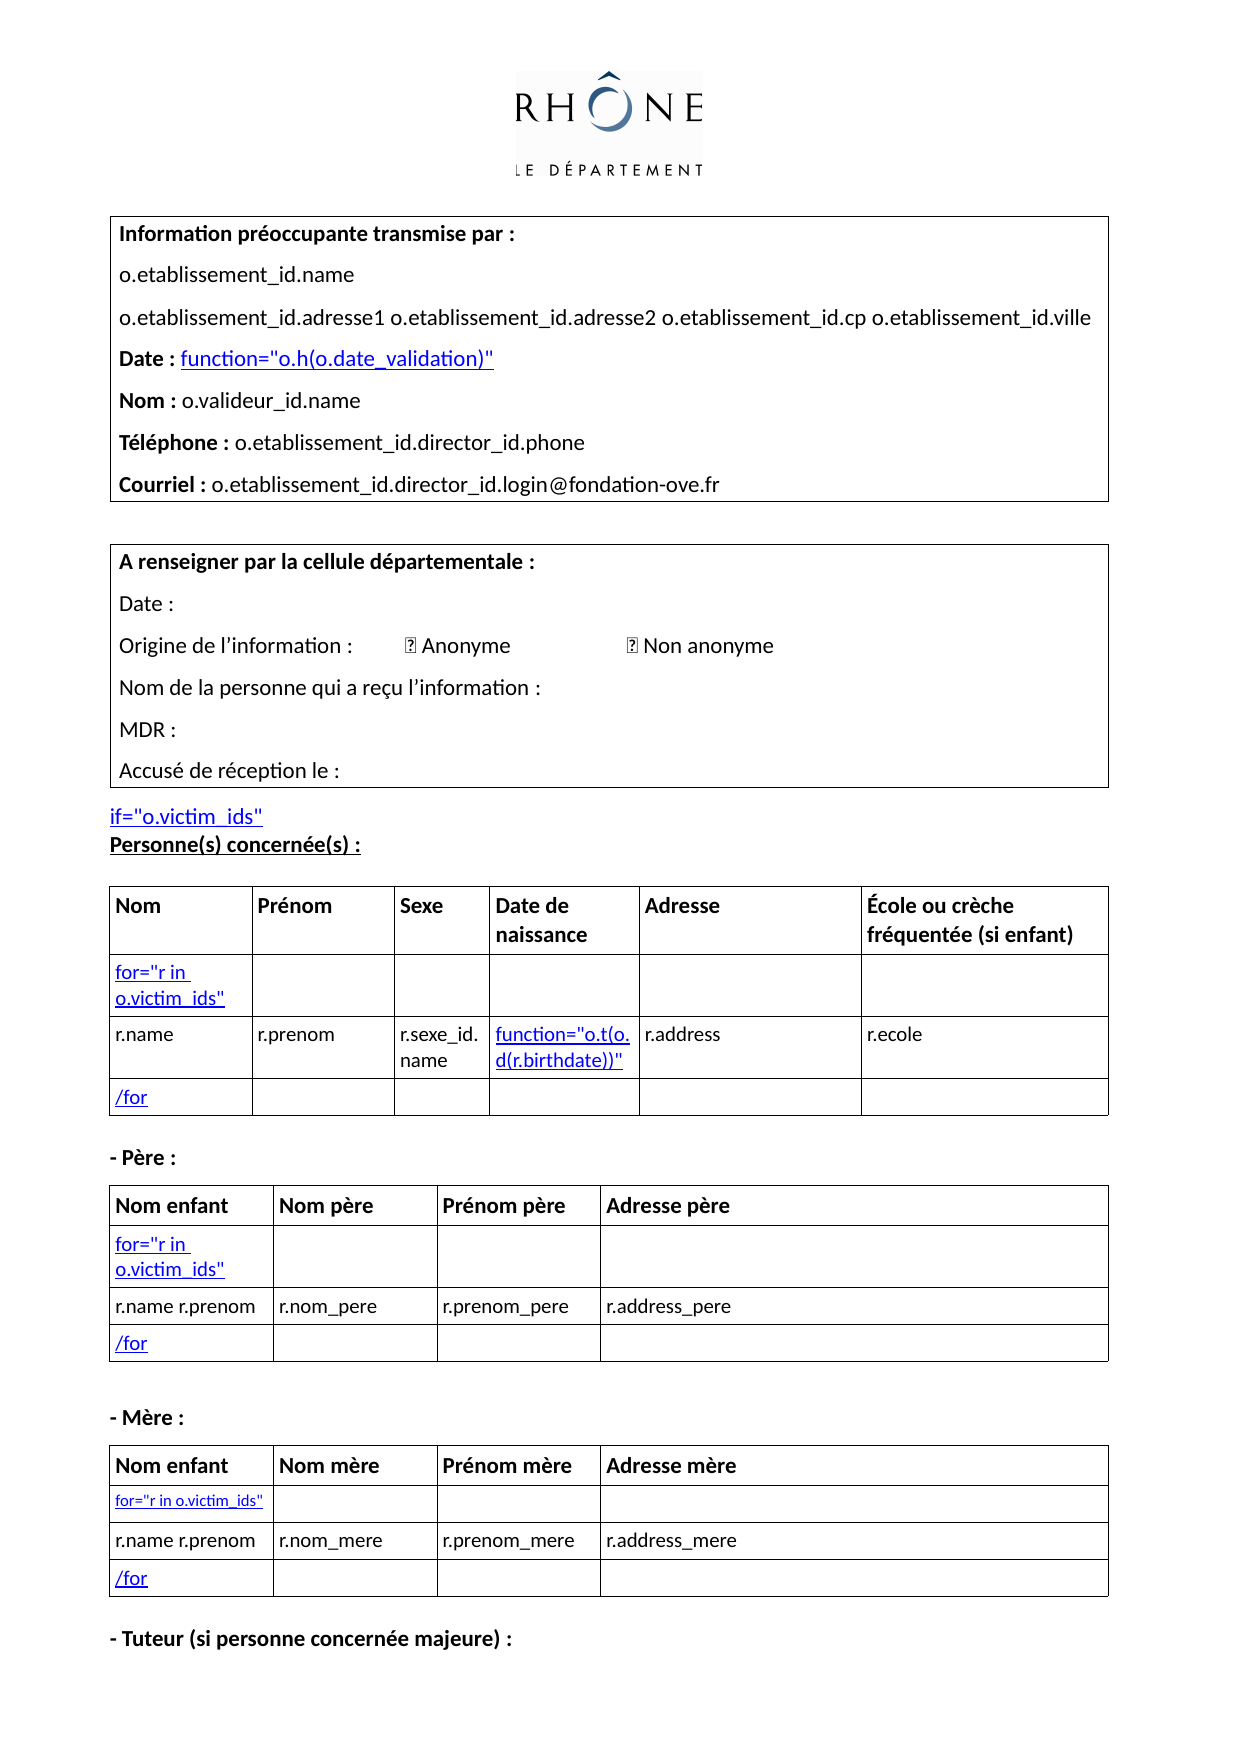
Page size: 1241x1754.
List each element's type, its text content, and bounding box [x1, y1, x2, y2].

table_header Nom père [274, 1186, 437, 1225]
table_cell [438, 1325, 600, 1361]
table_header Adresse [640, 887, 861, 953]
table_cell for="r in o.victim_ids" [110, 955, 252, 1016]
text MDR : [111, 712, 1108, 743]
table_cell [438, 1486, 600, 1522]
table_header Prénom mère [438, 1446, 600, 1485]
table_header Adresse mère [601, 1446, 1108, 1485]
text Date : function="o.h(o.date_validation)" [111, 341, 1108, 373]
table_cell [274, 1560, 437, 1596]
text Nom de la personne qui a reçu l’information : [111, 669, 1108, 701]
table_cell [395, 1079, 489, 1115]
table_cell [274, 1226, 437, 1287]
text Personne(s) concernée(s) : [109, 830, 1109, 858]
text - Père : [109, 1143, 1109, 1171]
table_cell [640, 955, 861, 1016]
table_cell [274, 1486, 437, 1522]
text if="o.victim_ids" [109, 802, 1109, 830]
table_cell /for [110, 1079, 252, 1115]
text Nom : o.valideur_id.name [111, 383, 1108, 414]
table_header Adresse père [601, 1186, 1108, 1225]
table_cell r.sexe_id.name [395, 1017, 489, 1078]
table_header Nom enfant [110, 1446, 273, 1485]
table_cell [601, 1226, 1108, 1287]
text Origine de l’information :  Anonyme  Non anonyme [111, 628, 1108, 659]
text Courriel : o.etablissement_id.director_id.login@fondation-ove.fr [111, 467, 1108, 501]
table_header Prénom père [438, 1186, 600, 1225]
table_cell r.address_mere [601, 1523, 1108, 1559]
table_cell [438, 1226, 600, 1287]
table_cell /for [110, 1325, 273, 1361]
table_cell [640, 1079, 861, 1115]
table_cell function="o.t(o.d(r.birthdate))" [490, 1017, 639, 1078]
table_header Nom enfant [110, 1186, 273, 1225]
text Information préoccupante transmise par : [111, 217, 1108, 247]
table_cell r.prenom_pere [438, 1288, 600, 1324]
table_cell [490, 955, 639, 1016]
table_cell r.prenom_mere [438, 1523, 600, 1559]
table_cell [601, 1486, 1108, 1522]
table_cell r.address_pere [601, 1288, 1108, 1324]
table_cell [274, 1325, 437, 1361]
table_cell r.address [640, 1017, 861, 1078]
table_cell [601, 1325, 1108, 1361]
text Téléphone : o.etablissement_id.director_id.phone [111, 425, 1108, 457]
table_cell r.name [110, 1017, 252, 1078]
table_cell r.prenom [253, 1017, 394, 1078]
text o.etablissement_id.name [111, 257, 1108, 289]
table_cell for="r in o.victim_ids" [110, 1226, 273, 1287]
text o.etablissement_id.adresse1 o.etablissement_id.adresse2 o.etablissement_id.cp o.etablissement_id.ville [111, 299, 1108, 331]
table_cell r.ecole [862, 1017, 1108, 1078]
table_header Prénom [253, 887, 394, 953]
text - Mère : [109, 1403, 1109, 1431]
text Date : [111, 586, 1108, 617]
table_cell r.name r.prenom [110, 1288, 273, 1324]
table_cell for="r in o.victim_ids" [110, 1486, 273, 1522]
table_header École ou crèche fréquentée (si enfant) [862, 887, 1108, 953]
text Accusé de réception le : [111, 753, 1108, 787]
table_header Nom mère [274, 1446, 437, 1485]
table_cell r.name r.prenom [110, 1523, 273, 1559]
table_header Sexe [395, 887, 489, 953]
table_header Date de naissance [490, 887, 639, 953]
picture [516, 71, 703, 176]
table_cell [490, 1079, 639, 1115]
table_cell [438, 1560, 600, 1596]
table_cell [862, 955, 1108, 1016]
table_cell /for [110, 1560, 273, 1596]
table_cell [601, 1560, 1108, 1596]
table_cell r.nom_pere [274, 1288, 437, 1324]
text A renseigner par la cellule départementale : [111, 545, 1108, 575]
table_cell [253, 1079, 394, 1115]
table_cell [862, 1079, 1108, 1115]
table_cell [395, 955, 489, 1016]
table_cell [253, 955, 394, 1016]
table_header Nom [110, 887, 252, 953]
text - Tuteur (si personne concernée majeure) : [109, 1624, 1109, 1652]
table_cell r.nom_mere [274, 1523, 437, 1559]
